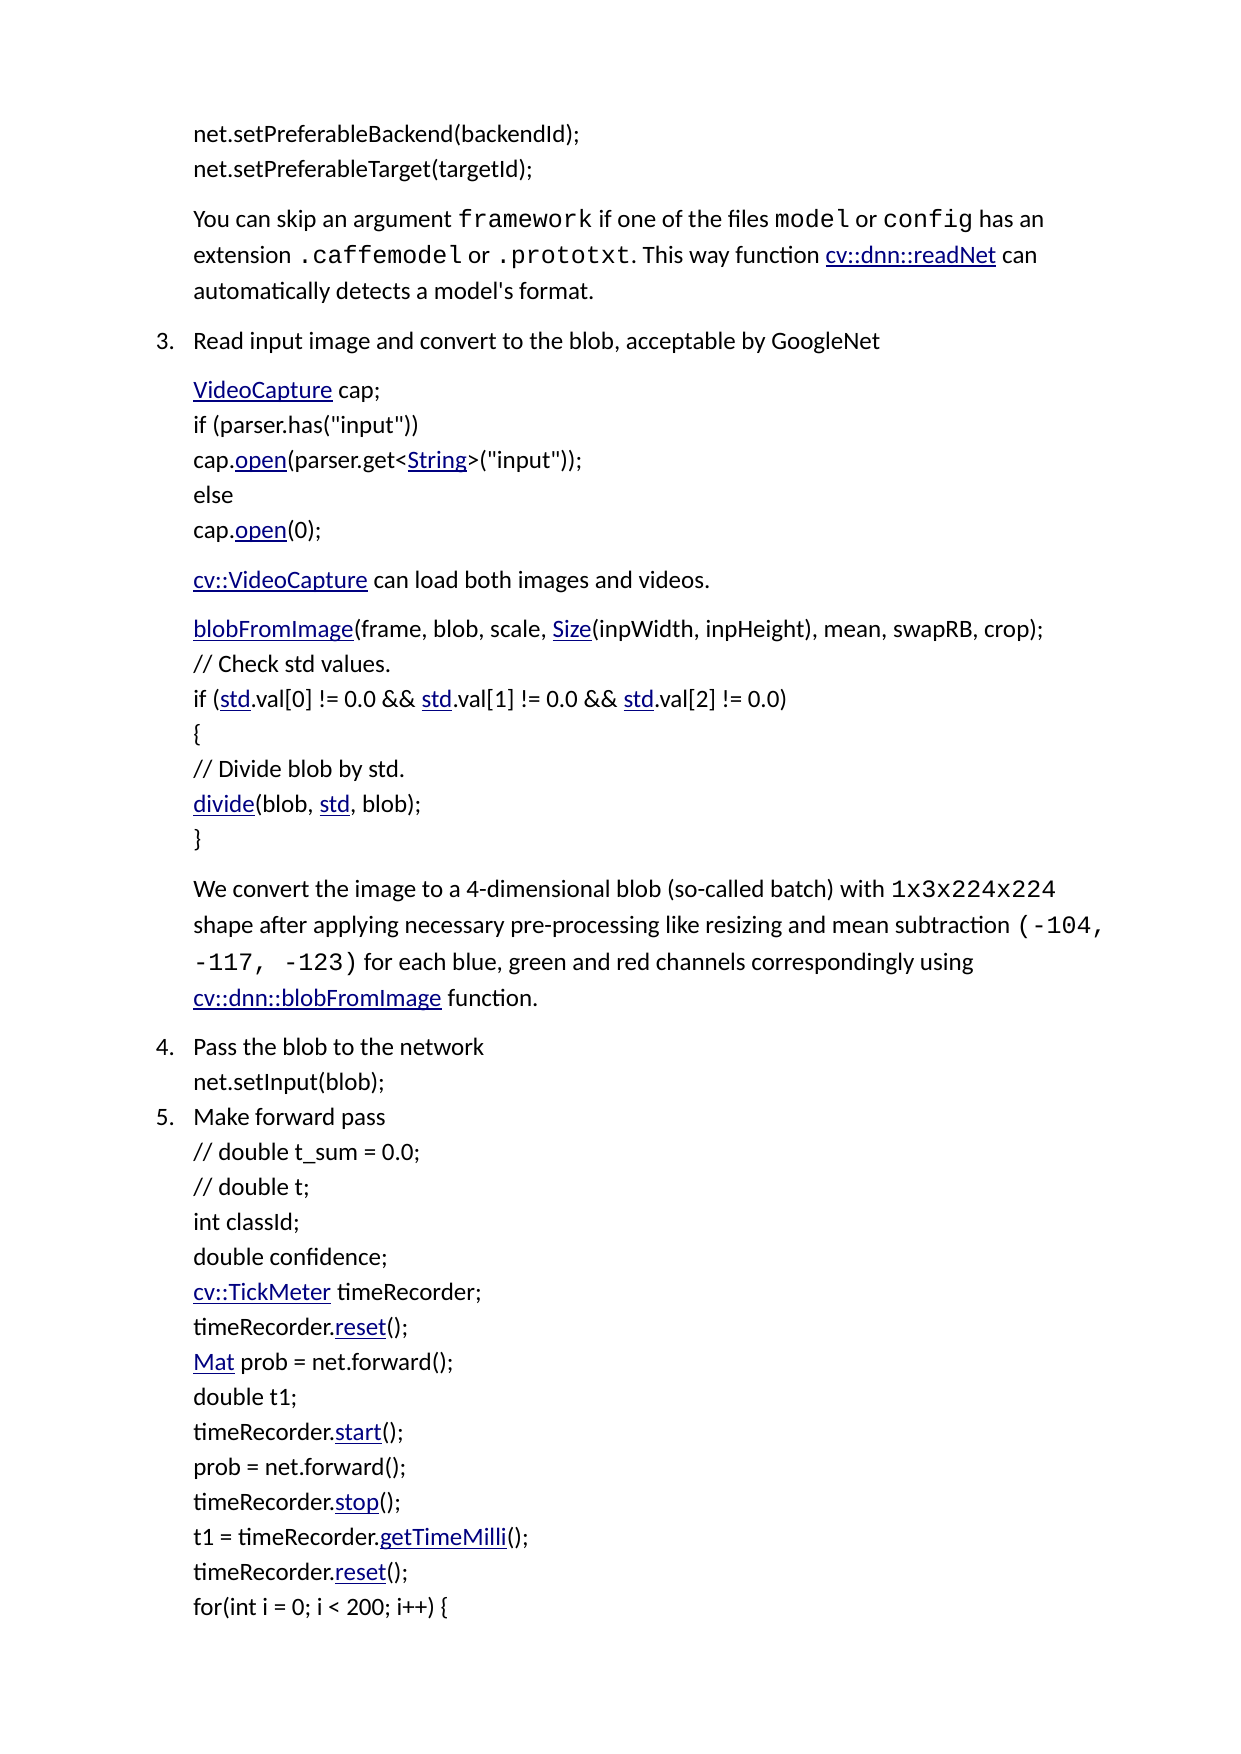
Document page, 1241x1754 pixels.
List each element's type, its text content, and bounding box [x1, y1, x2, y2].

list } [156, 823, 1122, 854]
list cap.open(parser.get<String>("input")); [156, 444, 1122, 475]
list We convert the image to a 4-dimensional blob (so-called batch) with 1x3x224x224 shape after applying necessary pre-processing like resizing and mean subtraction (-104, -117, -123) for each blue, green and red channels correspondingly using cv::dnn::blobFromImage function. [156, 873, 1122, 1012]
list // double t; [156, 1171, 1122, 1202]
list if (std.val[0] != 0.0 && std.val[1] != 0.0 && std.val[2] != 0.0) [156, 683, 1122, 714]
list prob = net.forward(); [156, 1451, 1122, 1482]
list double confidence; [156, 1241, 1122, 1272]
list for(int i = 0; i < 200; i++) { [156, 1591, 1122, 1622]
list timeRecorder.start(); [156, 1416, 1122, 1447]
list blobFromImage(frame, blob, scale, Size(inpWidth, inpHeight), mean, swapRB, crop); [156, 613, 1122, 644]
list t1 = timeRecorder.getTimeMilli(); [156, 1521, 1122, 1552]
list VideoCapture cap; [156, 374, 1122, 405]
list { [156, 718, 1122, 749]
list timeRecorder.stop(); [156, 1486, 1122, 1517]
list // Divide blob by std. [156, 753, 1122, 784]
list double t1; [156, 1381, 1122, 1412]
list You can skip an argument framework if one of the files model or config has an extension .caffemodel or .prototxt. This way function cv::dnn::readNet can automatically detects a model's format. [156, 203, 1122, 306]
list // double t_sum = 0.0; [156, 1136, 1122, 1167]
list Mat prob = net.forward(); [156, 1346, 1122, 1377]
list timeRecorder.reset(); [156, 1556, 1122, 1587]
list Make forward pass [156, 1101, 1122, 1132]
list Read input image and convert to the blob, acceptable by GoogleNet [156, 325, 1122, 355]
list net.setInput(blob); [156, 1066, 1122, 1097]
list Pass the blob to the network [156, 1031, 1122, 1062]
list cv::TickMeter timeRecorder; [156, 1276, 1122, 1307]
list // Check std values. [156, 648, 1122, 679]
list net.setPreferableBackend(backendId); [156, 118, 1122, 149]
list cv::VideoCapture can load both images and videos. [156, 564, 1122, 594]
list int classId; [156, 1206, 1122, 1237]
list if (parser.has("input")) [156, 409, 1122, 440]
list timeRecorder.reset(); [156, 1311, 1122, 1342]
list divide(blob, std, blob); [156, 788, 1122, 819]
list cap.open(0); [156, 514, 1122, 545]
list net.setPreferableTarget(targetId); [156, 153, 1122, 184]
list else [156, 479, 1122, 510]
